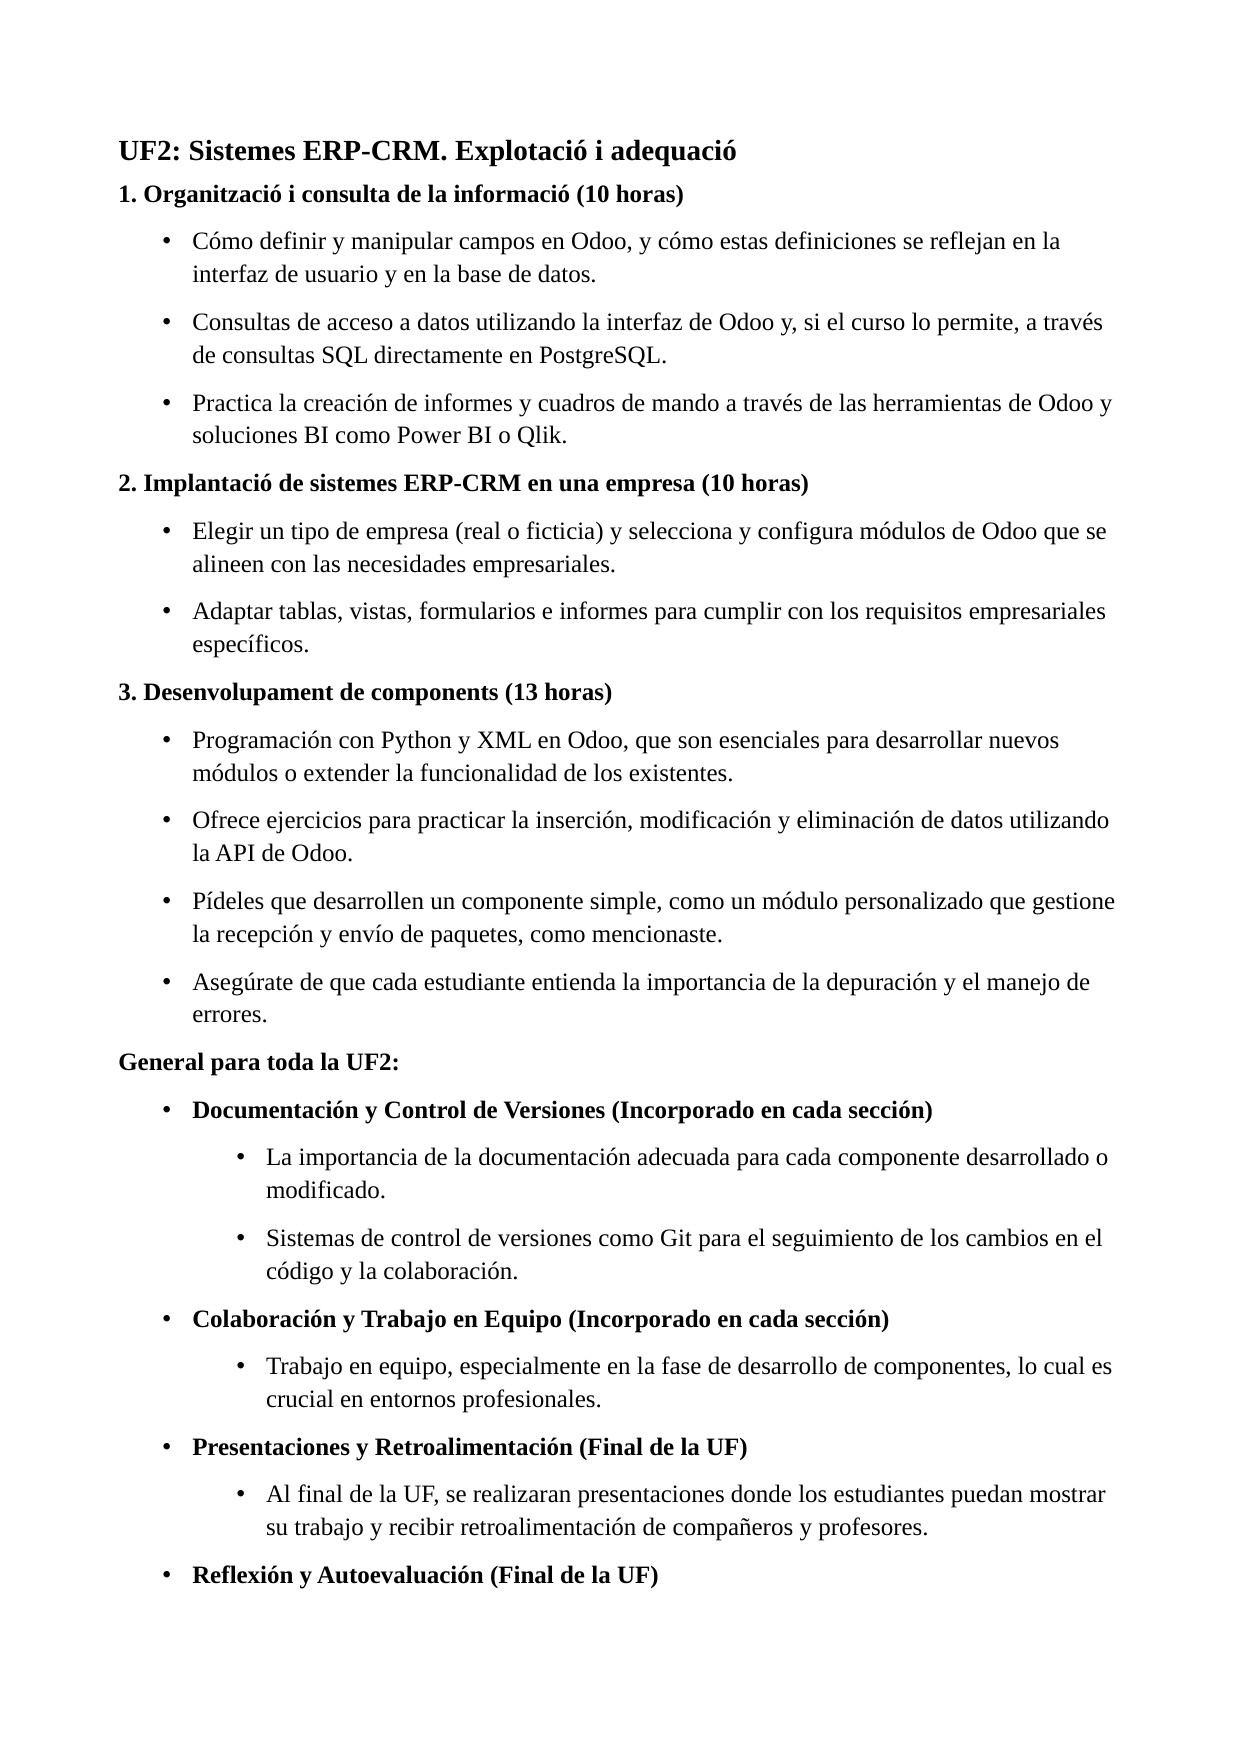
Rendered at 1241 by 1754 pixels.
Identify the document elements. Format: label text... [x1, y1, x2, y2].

text 2. Implantació de sistemes ERP-CRM en una empresa (10 horas) [118, 468, 1122, 497]
list Pídeles que desarrollen un componente simple, como un módulo personalizado que gestione la recepción y envío de paquetes, como mencionaste. [162, 886, 1122, 948]
list Asegúrate de que cada estudiante entienda la importancia de la depuración y el manejo de errores. [162, 967, 1122, 1028]
list Practica la creación de informes y cuadros de mando a través de las herramientas de Odoo y soluciones BI como Power BI o Qlik. [162, 388, 1122, 449]
list Trabajo en equipo, especialmente en la fase de desarrollo de componentes, lo cual es crucial en entornos profesionales. [236, 1351, 1122, 1413]
list Presentaciones y Retroalimentación (Final de la UF) [162, 1432, 1122, 1461]
list Ofrece ejercicios para practicar la inserción, modificación y eliminación de datos utilizando la API de Odoo. [162, 805, 1122, 867]
text General para toda la UF2: [118, 1047, 1122, 1076]
list Documentación y Control de Versiones (Incorporado en cada sección) [162, 1095, 1122, 1123]
list Elegir un tipo de empresa (real o ficticia) y selecciona y configura módulos de Odoo que se alineen con las necesidades empresariales. [162, 516, 1122, 578]
subtitle UF2: Sistemes ERP-CRM. Explotació i adequació [118, 133, 1122, 166]
list Sistemas de control de versiones como Git para el seguimiento de los cambios en el código y la colaboración. [236, 1223, 1122, 1285]
list Reflexión y Autoevaluación (Final de la UF) [162, 1560, 1122, 1589]
list Consultas de acceso a datos utilizando la interfaz de Odoo y, si el curso lo permite, a través de consultas SQL directamente en PostgreSQL. [162, 307, 1122, 369]
list Colaboración y Trabajo en Equipo (Incorporado en cada sección) [162, 1304, 1122, 1332]
list Al final de la UF, se realizaran presentaciones donde los estudiantes puedan mostrar su trabajo y recibir retroalimentación de compañeros y profesores. [236, 1479, 1122, 1541]
list Programación con Python y XML en Odoo, que son esenciales para desarrollar nuevos módulos o extender la funcionalidad de los existentes. [162, 725, 1122, 786]
list Adaptar tablas, vistas, formularios e informes para cumplir con los requisitos empresariales específicos. [162, 596, 1122, 658]
list Cómo definir y manipular campos en Odoo, y cómo estas definiciones se reflejan en la interfaz de usuario y en la base de datos. [162, 226, 1122, 288]
text 3. Desenvolupament de components (13 horas) [118, 677, 1122, 706]
list La importancia de la documentación adecuada para cada componente desarrollado o modificado. [236, 1142, 1122, 1204]
text 1. Organització i consulta de la informació (10 horas) [118, 179, 1122, 207]
